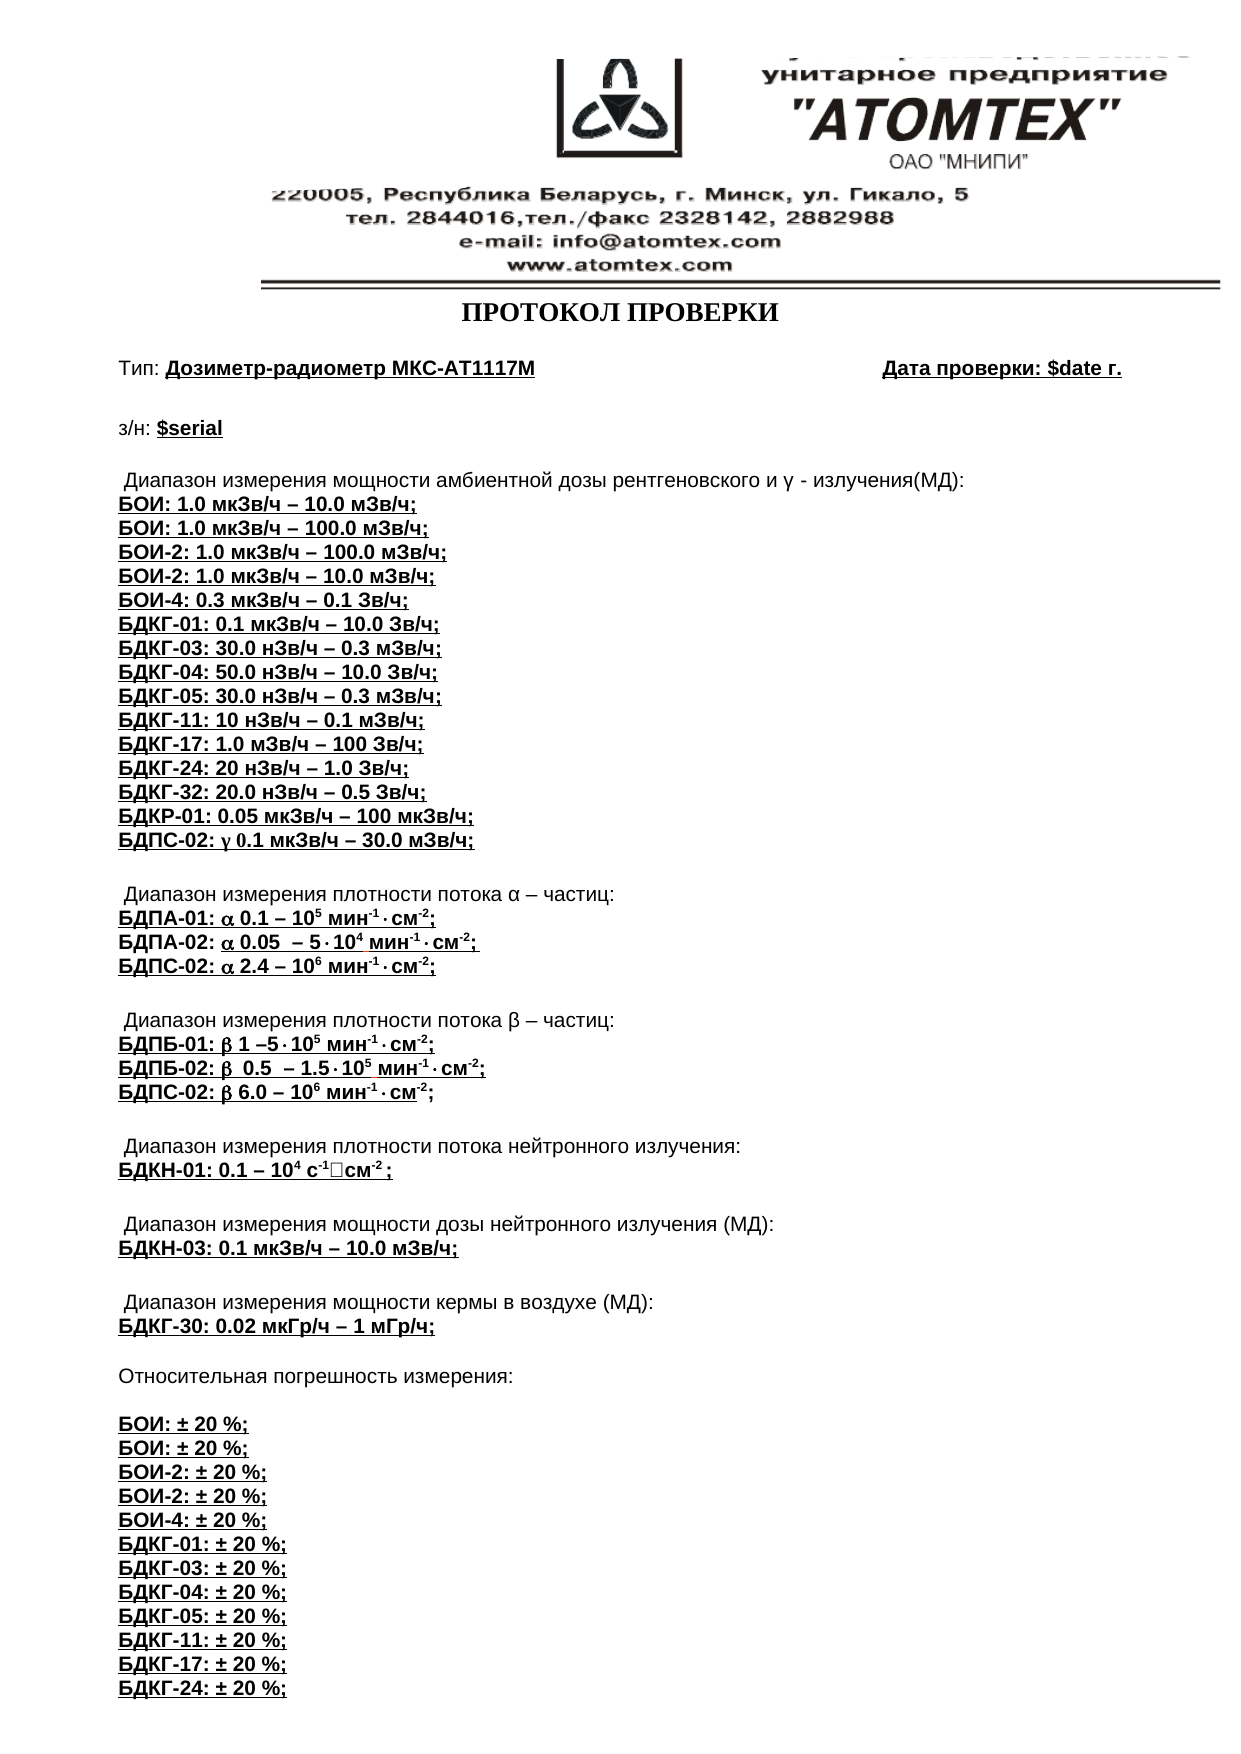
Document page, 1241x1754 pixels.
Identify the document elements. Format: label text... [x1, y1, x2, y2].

table_header БОИ-2: ± 20 %; [118, 1484, 1063, 1508]
table_header БДПС-02:  2.4 – 106 мин-1см-2; [118, 954, 1063, 978]
table_header Диапазон измерения плотности потока нейтронного излучения: [118, 1134, 1063, 1158]
table_header БОИ-2: 1.0 мкЗв/ч – 100.0 мЗв/ч; [118, 540, 1063, 564]
text Тип: Дозиметр-радиометр МКС-AT1117М Дата проверки: $date г. [118, 356, 1122, 380]
table_header БОИ: ± 20 %; [118, 1412, 1063, 1436]
table_header БДКР-01: 0.05 мкЗв/ч – 100 мкЗв/ч; [118, 804, 1063, 828]
text з/н: $serial [118, 416, 1122, 439]
table_header БДПБ-01:  1 –5105 мин-1см-2; [118, 1032, 1063, 1056]
table_header БДКГ-24: 20 нЗв/ч – 1.0 Зв/ч; [118, 756, 1063, 780]
table_header БДПС-02: γ 0.1 мкЗв/ч – 30.0 мЗв/ч; [118, 828, 1063, 852]
table_header Диапазон измерения плотности потока α – частиц: [118, 882, 1063, 906]
table_header БДКГ-30: 0.02 мкГр/ч – 1 мГр/ч; [118, 1314, 1063, 1338]
table_header БДКГ-32: 20.0 нЗв/ч – 0.5 Зв/ч; [118, 780, 1063, 804]
text ПРОТОКОЛ ПРОВЕРКИ [118, 265, 1122, 327]
table_header БДКГ-24: ± 20 %; [118, 1676, 1063, 1700]
table_header Диапазон измерения мощности кермы в воздухе (МД): [118, 1290, 1063, 1314]
table_header БДПС-02:  6.0 – 106 мин-1см-2; [118, 1080, 1063, 1104]
table_header БОИ: ± 20 %; [118, 1436, 1063, 1460]
table_header БДКГ-01: ± 20 %; [118, 1532, 1063, 1556]
table_header БДКГ-11: 10 нЗв/ч – 0.1 мЗв/ч; [118, 708, 1063, 732]
table_header БДКГ-03: ± 20 %; [118, 1556, 1063, 1580]
table_header БОИ-4: 0.3 мкЗв/ч – 0.1 Зв/ч; [118, 588, 1063, 612]
table_header БДКГ-05: ± 20 %; [118, 1604, 1063, 1628]
table_header БДПА-02:  0.05 – 5104 мин-1см-2; [118, 930, 1063, 954]
table_header БДКГ-17: ± 20 %; [118, 1652, 1063, 1676]
table_header БДКГ-04: ± 20 %; [118, 1580, 1063, 1604]
table_header БДПБ-02:  0.5 – 1.5105 мин-1см-2; [118, 1056, 1063, 1080]
text Относительная погрeшность измерения: [118, 1364, 1122, 1388]
table_header БДКГ-01: 0.1 мкЗв/ч – 10.0 Зв/ч; [118, 612, 1063, 636]
table_header БДКГ-11: ± 20 %; [118, 1628, 1063, 1652]
table_header Диапазон измерения мощности дозы нейтронного излучения (МД): [118, 1212, 1063, 1236]
table_header БОИ-2: ± 20 %; [118, 1460, 1063, 1484]
table_header БДКН-01: 0.1 – 104 с-1см-2 ; [118, 1158, 1063, 1182]
table_header Диапазон измерения мощности амбиентной дозы рентгеновского и γ - излучения(МД): [118, 468, 1063, 492]
table_header БОИ-4: ± 20 %; [118, 1508, 1063, 1532]
table_header БДКГ-17: 1.0 мЗв/ч – 100 Зв/ч; [118, 732, 1063, 756]
text 03: ± 20 %БД [118, 1338, 1122, 1364]
table_header БДКГ-03: 30.0 нЗв/ч – 0.3 мЗв/ч; [118, 636, 1063, 660]
table_header Диапазон измерения плотности потока β – частиц: [118, 1008, 1063, 1032]
table_header БОИ-2: 1.0 мкЗв/ч – 10.0 мЗв/ч; [118, 564, 1063, 588]
table_header БДКГ-05: 30.0 нЗв/ч – 0.3 мЗв/ч; [118, 684, 1063, 708]
table_header БОИ: 1.0 мкЗв/ч – 10.0 мЗв/ч; [118, 492, 1063, 516]
table_header БДПА-01:  0.1 – 105 мин-1см-2; [118, 906, 1063, 930]
table_header БДКН-03: 0.1 мкЗв/ч – 10.0 мЗв/ч; [118, 1236, 1063, 1260]
table_header БДКГ-04: 50.0 нЗв/ч – 10.0 Зв/ч; [118, 660, 1063, 684]
table_header БОИ: 1.0 мкЗв/ч – 100.0 мЗв/ч; [118, 516, 1063, 540]
